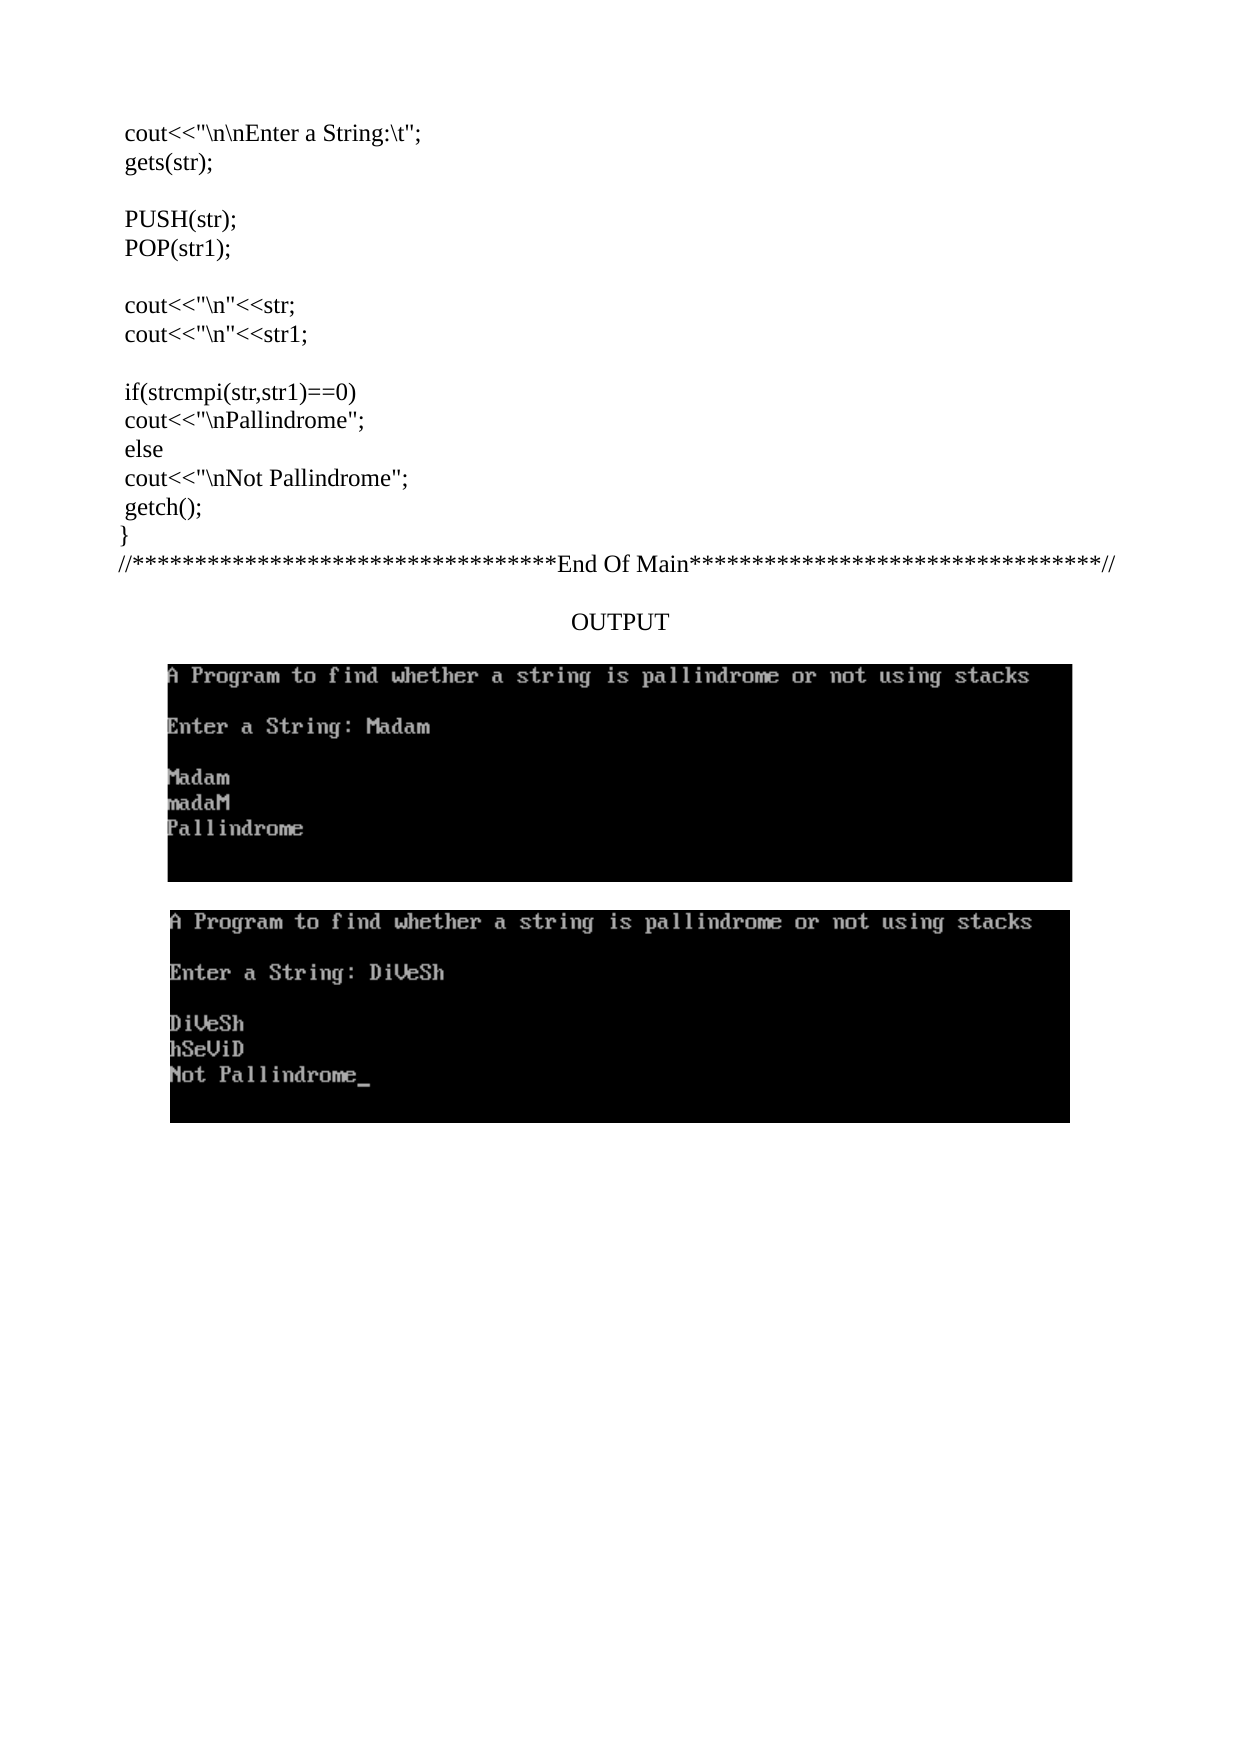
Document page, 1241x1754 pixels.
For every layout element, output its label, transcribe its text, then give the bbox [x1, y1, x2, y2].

text if(strcmpi(str,str1)==0) [118, 377, 1122, 406]
text cout<<"\n"<<str1; [118, 319, 1122, 348]
text //**********************************End Of Main*********************************// [118, 549, 1122, 578]
text OUTPUT [118, 607, 1122, 636]
text cout<<"\nPallindrome"; [118, 406, 1122, 434]
text cout<<"\n\nEnter a String:\t"; [118, 118, 1122, 147]
text POP(str1); [118, 233, 1122, 262]
text cout<<"\nNot Pallindrome"; [118, 463, 1122, 492]
text PUSH(str); [118, 204, 1122, 233]
text gets(str); [118, 147, 1122, 176]
text cout<<"\n"<<str; [118, 291, 1122, 319]
text } [118, 521, 1122, 549]
text else [118, 434, 1122, 463]
text getch(); [118, 492, 1122, 521]
